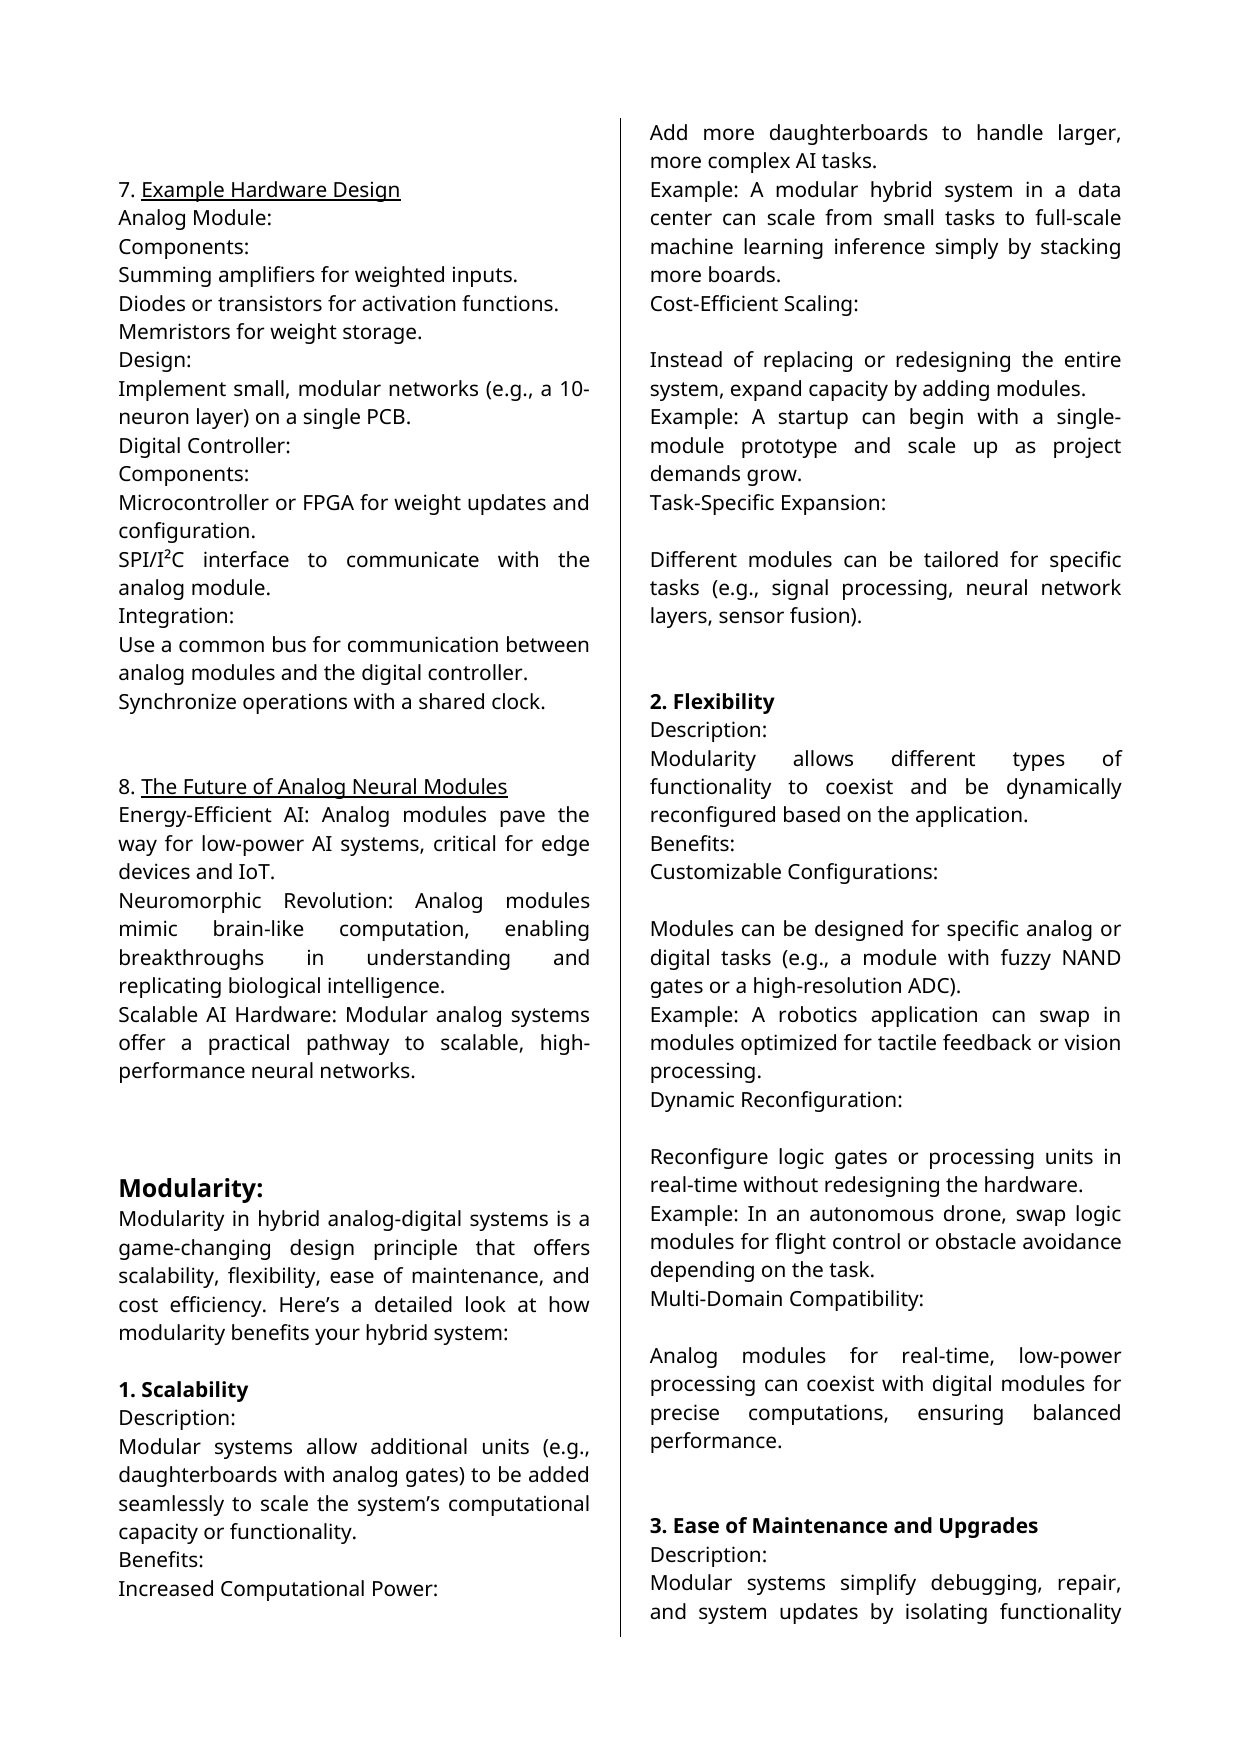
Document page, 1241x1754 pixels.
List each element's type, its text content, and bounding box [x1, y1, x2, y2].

text Neuromorphic Revolution: Analog modules mimic brain-like computation, enabling breakthroughs in understanding and replicating biological intelligence. [118, 886, 591, 1000]
text Summing amplifiers for weighted inputs. [118, 260, 591, 289]
text Modular systems allow additional units (e.g., daughterboards with analog gates) to be added seamlessly to scale the system’s computational capacity or functionality. [118, 1432, 591, 1546]
text Benefits: [118, 1546, 591, 1574]
text Use a common bus for communication between analog modules and the digital controller. [118, 630, 591, 687]
text 8. The Future of Analog Neural Modules [118, 772, 591, 801]
text 1. Scalability [118, 1375, 591, 1403]
text Dynamic Reconfiguration: [649, 1085, 1122, 1113]
text Example: In an autonomous drone, swap logic modules for flight control or obstacle avoidance depending on the task. [649, 1199, 1122, 1284]
text Modularity: [118, 1170, 591, 1204]
text Synchronize operations with a shared clock. [118, 687, 591, 715]
text Description: [118, 1403, 591, 1432]
text Modules can be designed for specific analog or digital tasks (e.g., a module with fuzzy NAND gates or a high-resolution ADC). [649, 914, 1122, 1000]
text Diodes or transistors for activation functions. [118, 289, 591, 317]
text Task-Specific Expansion: [649, 488, 1122, 516]
text Energy-Efficient AI: Analog modules pave the way for low-power AI systems, critical for edge devices and IoT. [118, 801, 591, 886]
text Digital Controller: [118, 431, 591, 459]
text Analog Module: [118, 203, 591, 232]
text Description: [649, 715, 1122, 744]
text Benefits: [649, 829, 1122, 857]
text Cost-Efficient Scaling: [649, 289, 1122, 317]
text Example: A robotics application can swap in modules optimized for tactile feedback or vision processing. [649, 1000, 1122, 1085]
text Reconfigure logic gates or processing units in real-time without redesigning the hardware. [649, 1142, 1122, 1199]
text Design: [118, 346, 591, 374]
text SPI/I²C interface to communicate with the analog module. [118, 545, 591, 602]
text Integration: [118, 602, 591, 630]
text Modularity allows different types of functionality to coexist and be dynamically reconfigured based on the application. [649, 744, 1122, 829]
text Components: [118, 459, 591, 488]
text Instead of replacing or redesigning the entire system, expand capacity by adding modules. [649, 346, 1122, 402]
text Memristors for weight storage. [118, 317, 591, 346]
text Scalable AI Hardware: Modular analog systems offer a practical pathway to scalable, high-performance neural networks. [118, 1000, 591, 1085]
text Description: [649, 1540, 1122, 1568]
text Multi-Domain Compatibility: [649, 1284, 1122, 1312]
text Microcontroller or FPGA for weight updates and configuration. [118, 488, 591, 545]
text Analog modules for real-time, low-power processing can coexist with digital modules for precise computations, ensuring balanced performance. [649, 1341, 1122, 1455]
text Example: A startup can begin with a single-module prototype and scale up as project demands grow. [649, 402, 1122, 488]
text 7. Example Hardware Design [118, 175, 591, 203]
text Modular systems simplify debugging, repair, and system updates by isolating functionality [649, 1568, 1122, 1625]
text Add more daughterboards to handle larger, more complex AI tasks. [649, 118, 1122, 175]
text Implement small, modular networks (e.g., a 10-neuron layer) on a single PCB. [118, 374, 591, 431]
text Modularity in hybrid analog-digital systems is a game-changing design principle that offers scalability, flexibility, ease of maintenance, and cost efficiency. Here’s a detailed look at how modularity benefits your hybrid system: [118, 1204, 591, 1347]
text 3. Ease of Maintenance and Upgrades [649, 1512, 1122, 1540]
text Components: [118, 232, 591, 260]
text Increased Computational Power: [118, 1574, 591, 1602]
text Example: A modular hybrid system in a data center can scale from small tasks to full-scale machine learning inference simply by stacking more boards. [649, 175, 1122, 289]
text Customizable Configurations: [649, 857, 1122, 886]
text Different modules can be tailored for specific tasks (e.g., signal processing, neural network layers, sensor fusion). [649, 545, 1122, 630]
text 2. Flexibility [649, 687, 1122, 715]
